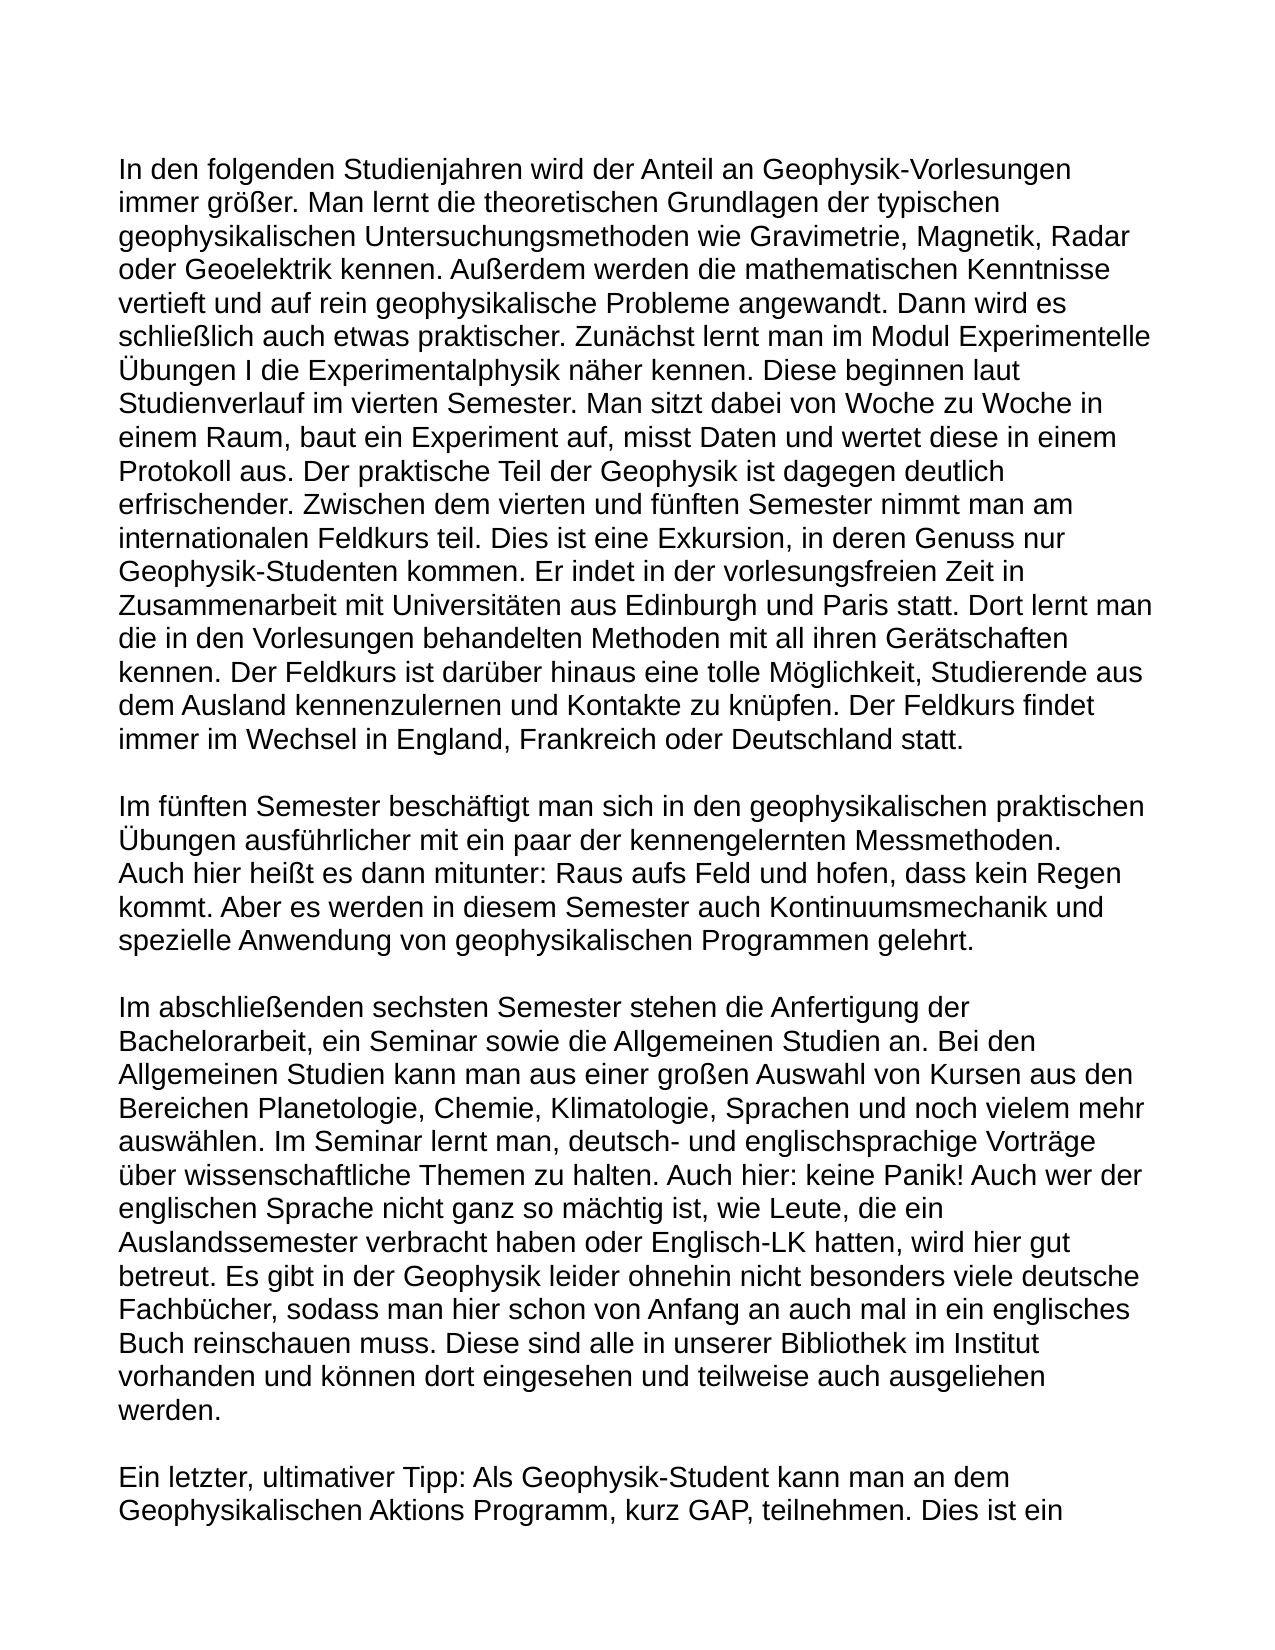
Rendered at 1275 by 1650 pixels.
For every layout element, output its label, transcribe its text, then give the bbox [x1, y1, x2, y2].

text Im abschließenden sechsten Semester stehen die Anfertigung der Bachelorarbeit, ein Seminar sowie die Allgemeinen Studien an. Bei den Allgemeinen Studien kann man aus einer großen Auswahl von Kursen aus den Bereichen Planetologie, Chemie, Klimatologie, Sprachen und noch vielem mehr auswählen. Im Seminar lernt man, deutsch- und englischsprachige Vorträge über wissenschaftliche Themen zu halten. Auch hier: keine Panik! Auch wer der englischen Sprache nicht ganz so mächtig ist, wie Leute, die ein Auslandssemester verbracht haben oder Englisch-LK hatten, wird hier gut betreut. Es gibt in der Geophysik leider ohnehin nicht besonders viele deutsche Fachbücher, sodass man hier schon von Anfang an auch mal in ein englisches Buch reinschauen muss. Diese sind alle in unserer Bibliothek im Institut vorhanden und können dort eingesehen und teilweise auch ausgeliehen werden. [118, 990, 1157, 1426]
text Auch hier heißt es dann mitunter: Raus aufs Feld und hofen, dass kein Regen kommt. Aber es werden in diesem Semester auch Kontinuumsmechanik und spezielle Anwendung von geophysikalischen Programmen gelehrt. [118, 856, 1157, 957]
text In den folgenden Studienjahren wird der Anteil an Geophysik-Vorlesungen immer größer. Man lernt die theoretischen Grundlagen der typischen geophysikalischen Untersuchungsmethoden wie Gravimetrie, Magnetik, Radar oder Geoelektrik kennen. Außerdem werden die mathematischen Kenntnisse vertieft und auf rein geophysikalische Probleme angewandt. Dann wird es schließlich auch etwas praktischer. Zunächst lernt man im Modul Experimentelle Übungen I die Experimentalphysik näher kennen. Diese beginnen laut Studienverlauf im vierten Semester. Man sitzt dabei von Woche zu Woche in einem Raum, baut ein Experiment auf, misst Daten und wertet diese in einem Protokoll aus. Der praktische Teil der Geophysik ist dagegen deutlich erfrischender. Zwischen dem vierten und fünften Semester nimmt man am internationalen Feldkurs teil. Dies ist eine Exkursion, in deren Genuss nur Geophysik-Studenten kommen. Er indet in der vorlesungsfreien Zeit in Zusammenarbeit mit Universitäten aus Edinburgh und Paris statt. Dort lernt man die in den Vorlesungen behandelten Methoden mit all ihren Gerätschaften kennen. Der Feldkurs ist darüber hinaus eine tolle Möglichkeit, Studierende aus dem Ausland kennenzulernen und Kontakte zu knüpfen. Der Feldkurs findet immer im Wechsel in England, Frankreich oder Deutschland statt. [118, 152, 1157, 755]
text Ein letzter, ultimativer Tipp: Als Geophysik-Student kann man an dem Geophysikalischen Aktions Programm, kurz GAP, teilnehmen. Dies ist ein [118, 1460, 1157, 1527]
text Im fünften Semester beschäftigt man sich in den geophysikalischen praktischen Übungen ausführlicher mit ein paar der kennengelernten Messmethoden. [118, 789, 1157, 856]
